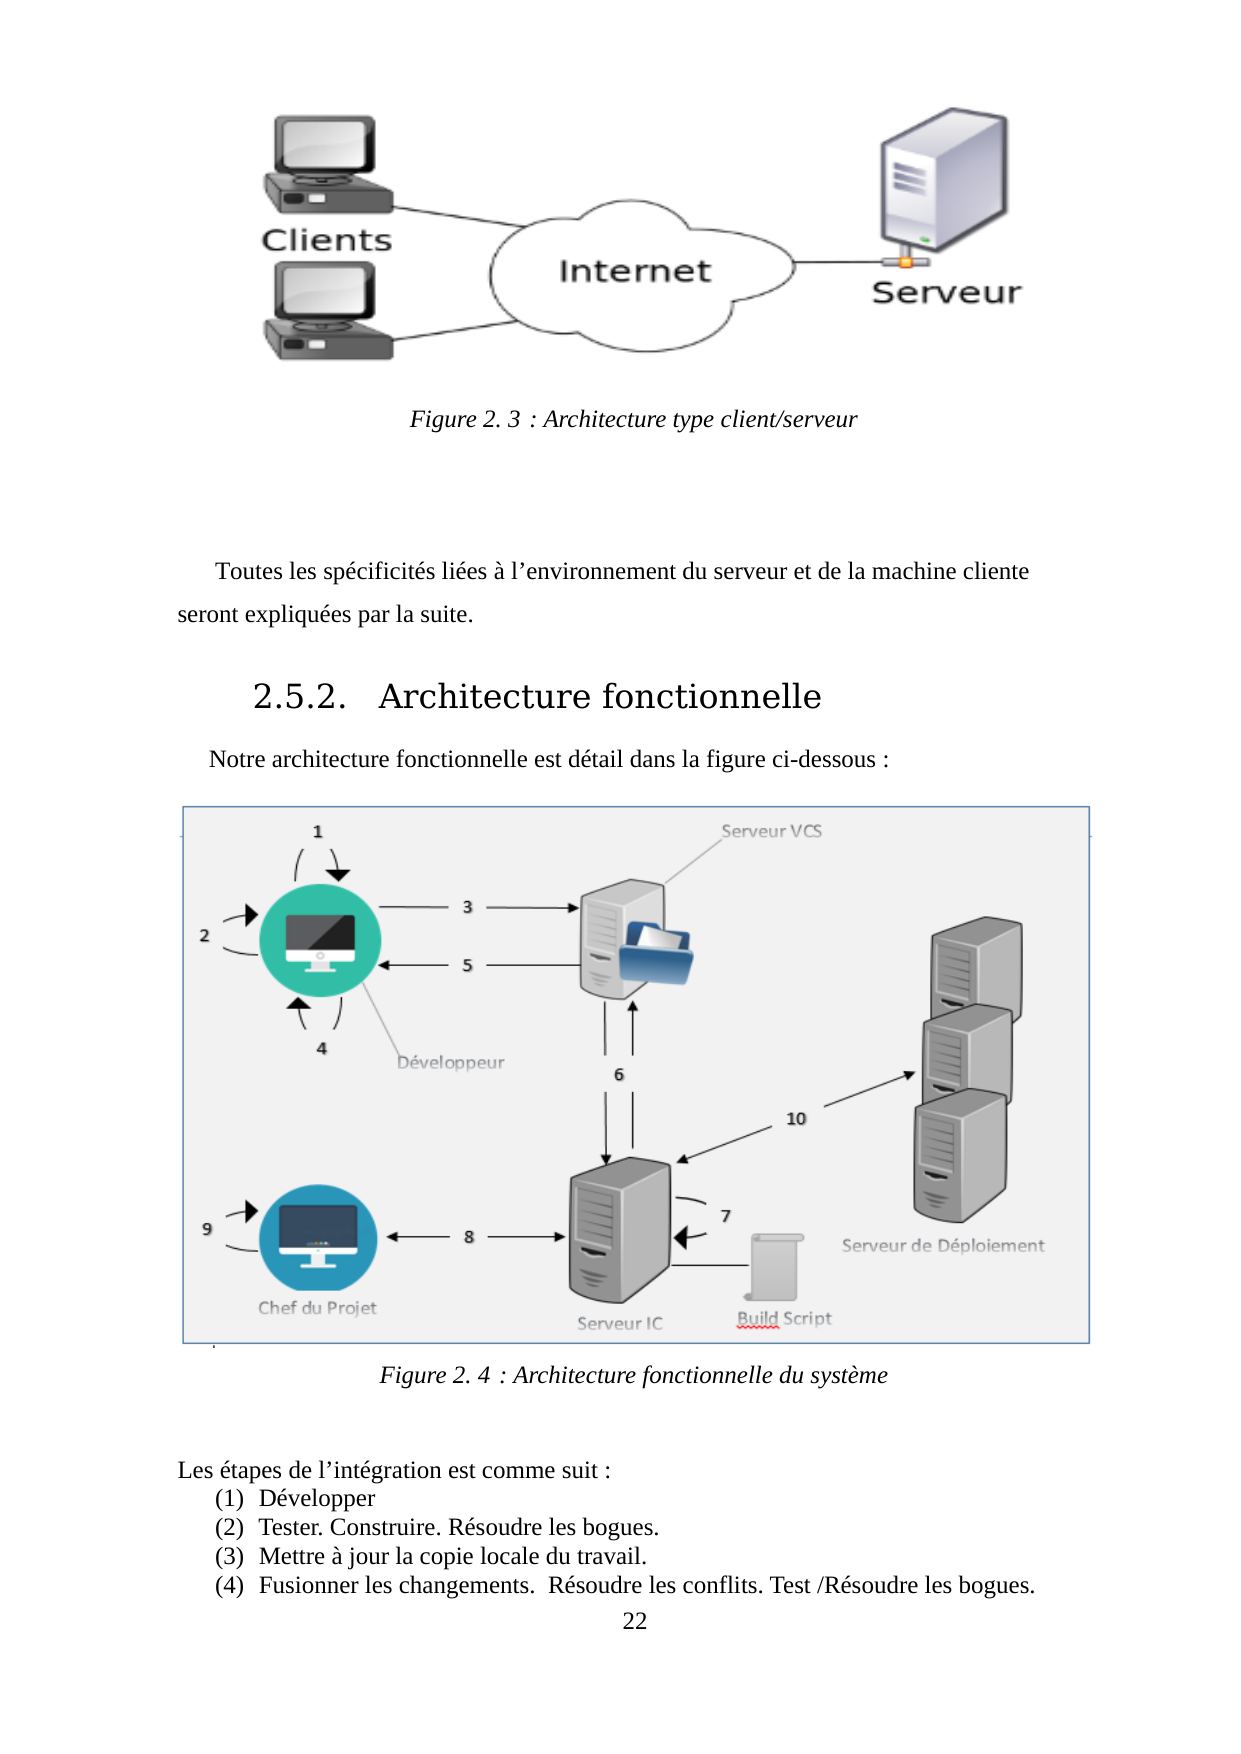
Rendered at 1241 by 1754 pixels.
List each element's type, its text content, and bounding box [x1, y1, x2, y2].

text Notre architecture fonctionnelle est détail dans la figure ci-dessous : [177, 744, 1092, 773]
list Fusionner les changements. Résoudre les conflits. Test /Résoudre les bogues. [215, 1570, 1092, 1598]
text Les étapes de l’intégration est comme suit : [177, 1455, 1092, 1483]
text Figure 2. 4 : Architecture fonctionnelle du système [177, 1360, 1092, 1388]
text Figure 2. 3 : Architecture type client/serveur [177, 404, 1092, 433]
list Développer [215, 1483, 1092, 1512]
list Tester. Construire. Résoudre les bogues. [215, 1512, 1092, 1541]
list Mettre à jour la copie locale du travail. [215, 1541, 1092, 1570]
text Toutes les spécificités liées à l’environnement du serveur et de la machine cliente seront expliquées par la suite. [177, 556, 1092, 628]
list Architecture fonctionnelle [252, 676, 1092, 716]
